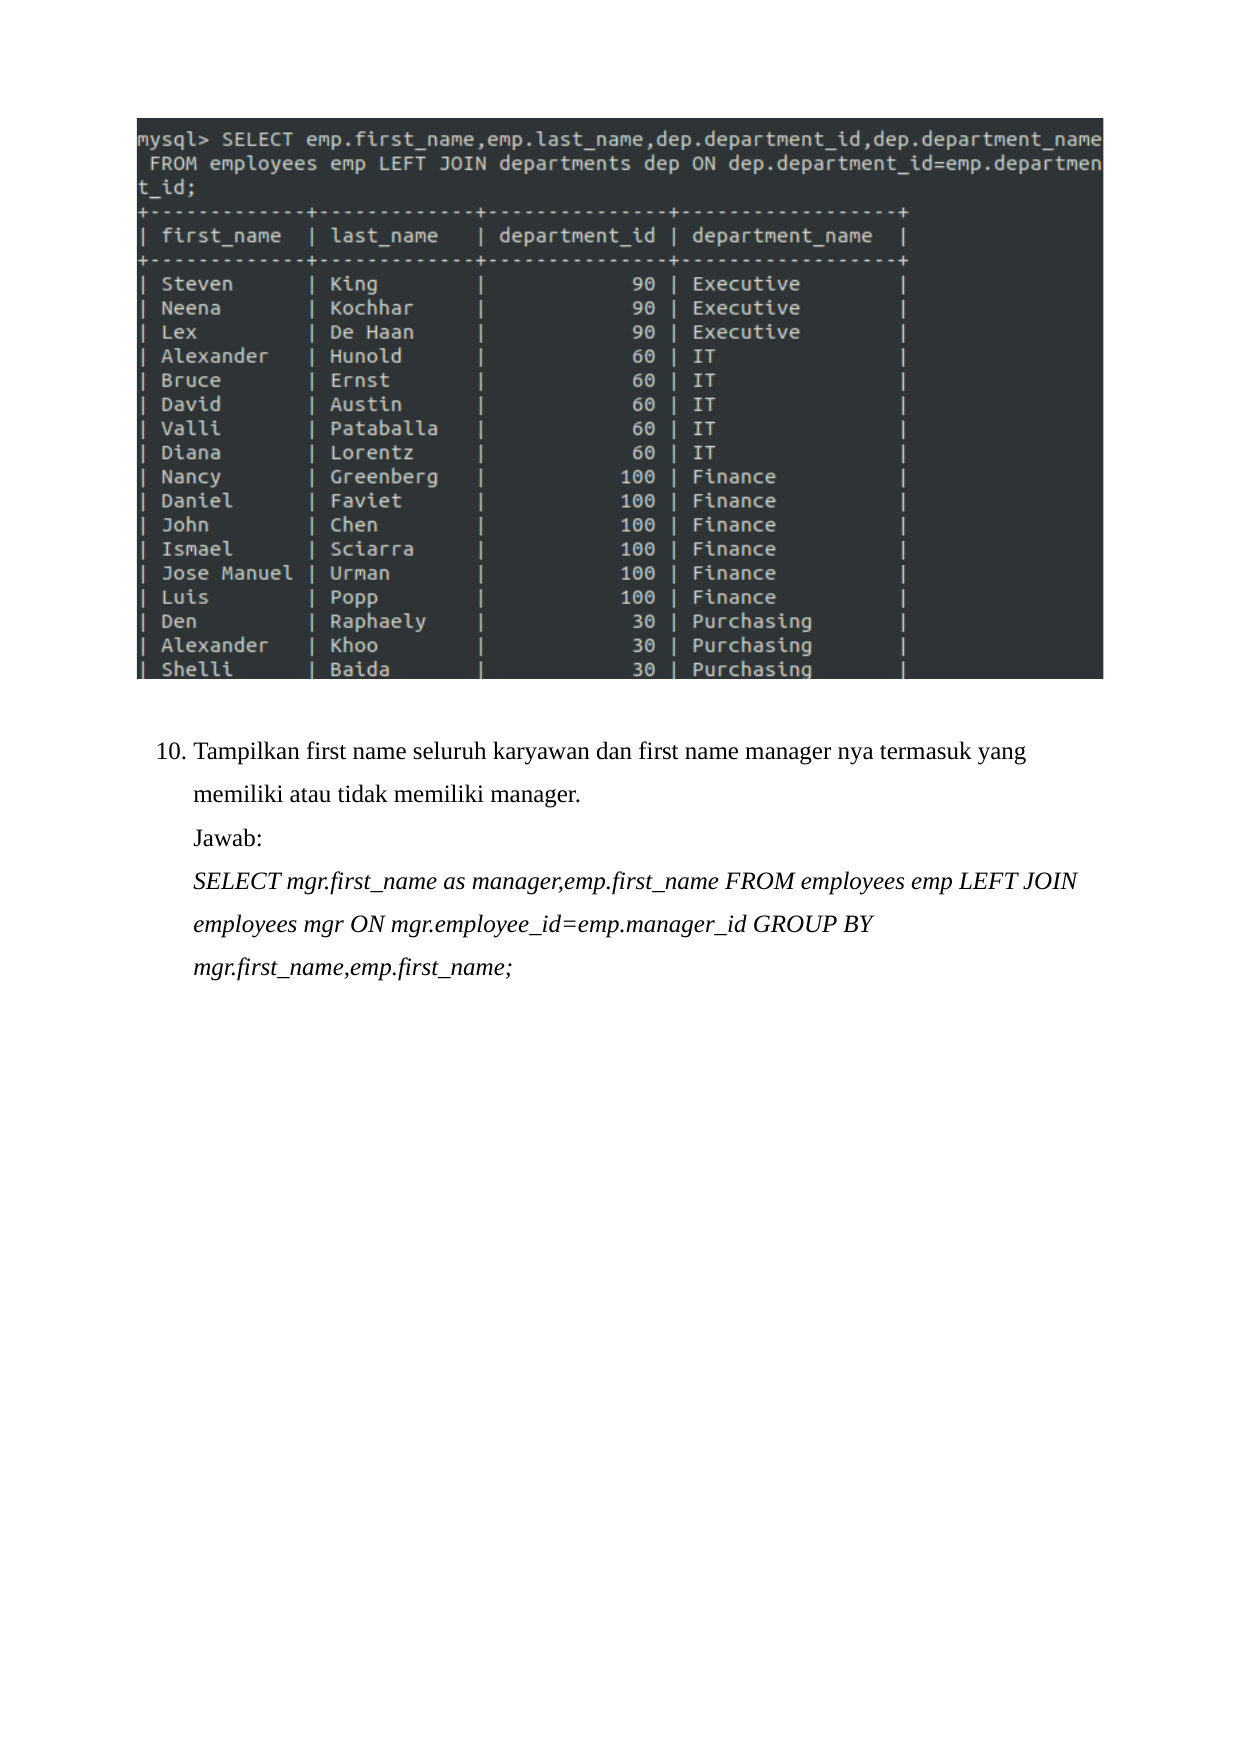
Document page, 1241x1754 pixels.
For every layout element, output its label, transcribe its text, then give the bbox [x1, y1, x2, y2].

picture [136, 118, 1104, 679]
list Tampilkan first name seluruh karyawan dan first name manager nya termasuk yang memiliki atau tidak memiliki manager. [156, 736, 1122, 808]
list SELECT mgr.first_name as manager,emp.first_name FROM employees emp LEFT JOIN employees mgr ON mgr.employee_id=emp.manager_id GROUP BY mgr.first_name,emp.first_name; [156, 866, 1122, 981]
list Jawab: [156, 823, 1122, 851]
